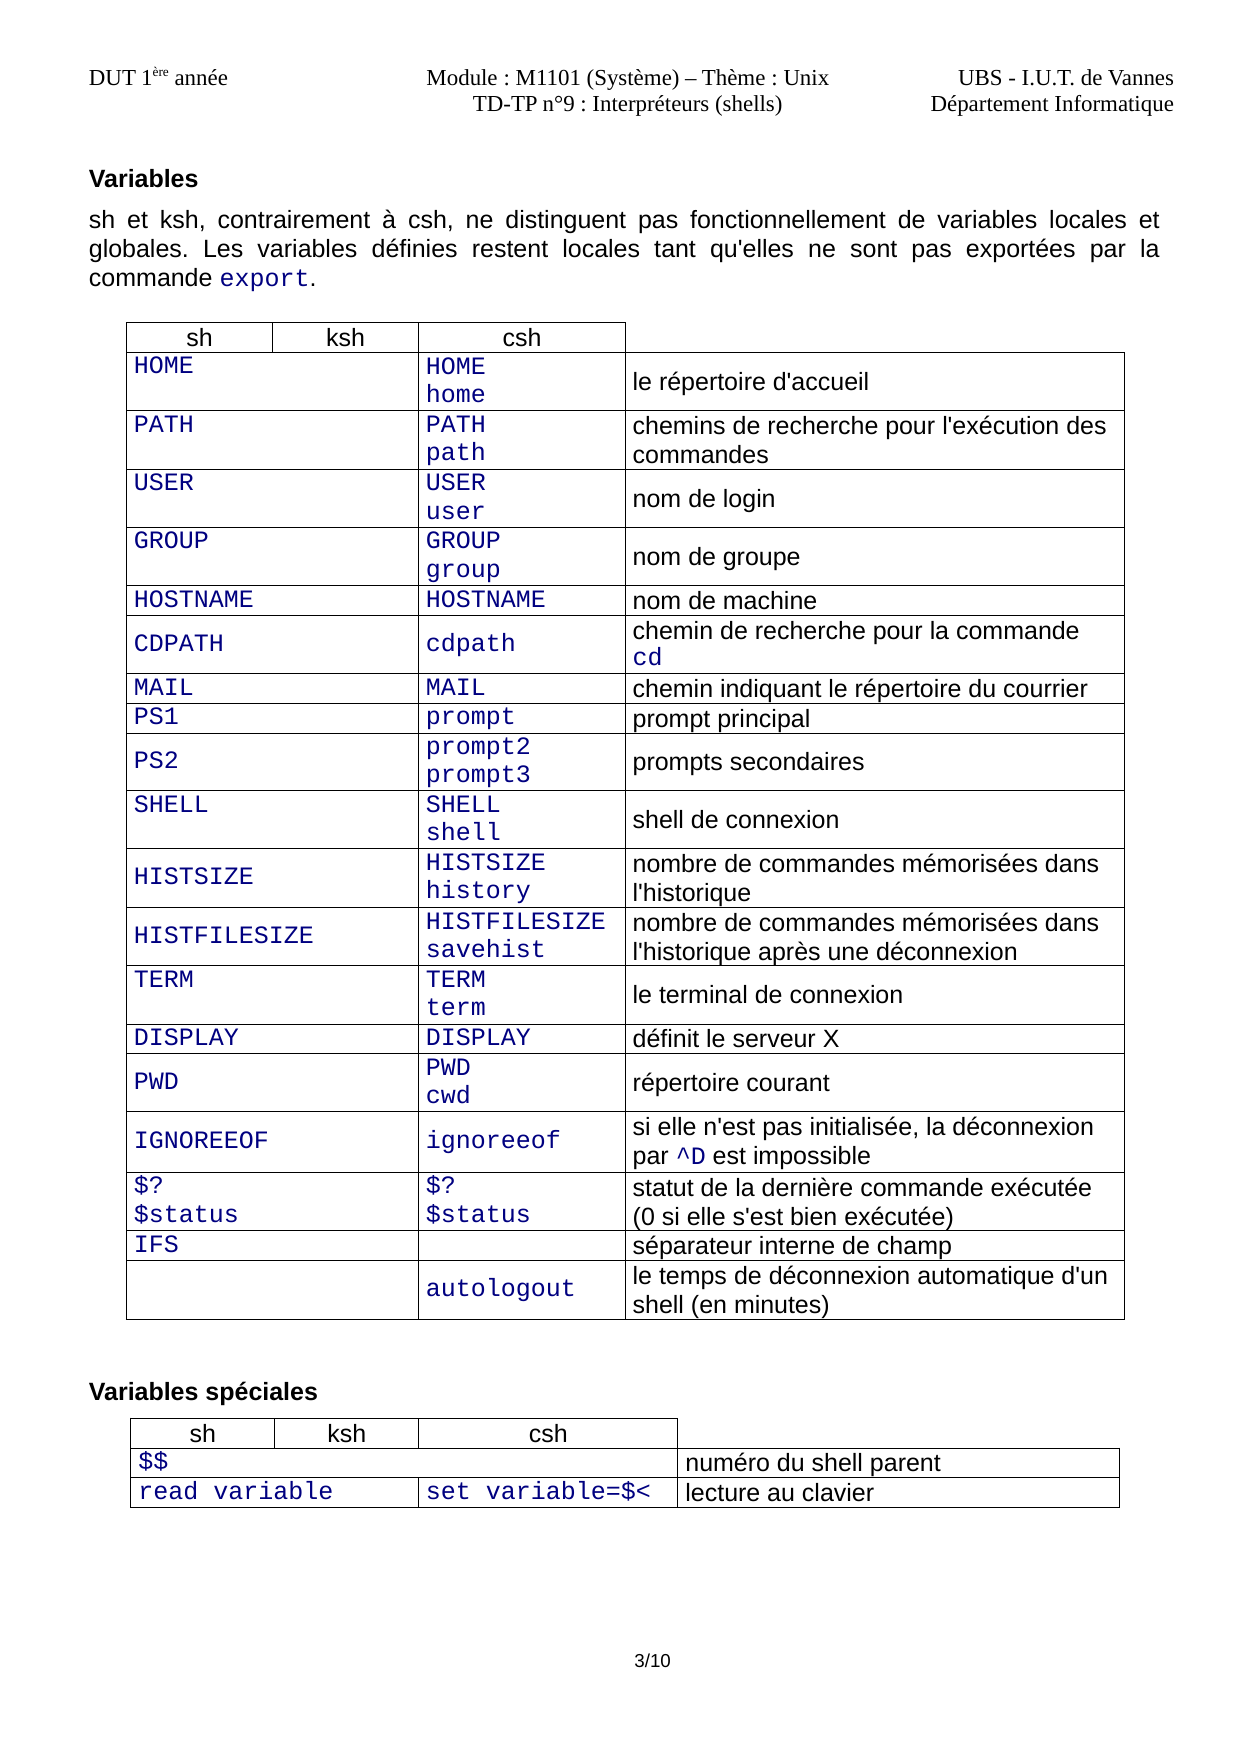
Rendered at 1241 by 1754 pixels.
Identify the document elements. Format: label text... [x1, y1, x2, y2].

table_header sh [127, 323, 272, 352]
table_cell PWD [127, 1054, 418, 1111]
table_cell HOME home [419, 353, 625, 410]
table_cell [127, 1261, 418, 1318]
table_cell CDPATH [127, 616, 418, 673]
table_cell read variable [131, 1478, 418, 1507]
table_cell $? $status [419, 1173, 625, 1230]
table_cell TERM [127, 966, 418, 1023]
table_cell chemin indiquant le répertoire du courrier [626, 674, 1124, 703]
table_cell TERM term [419, 966, 625, 1023]
table_cell statut de la dernière commande exécutée (0 si elle s'est bien exécutée) [626, 1173, 1124, 1230]
text Variables spéciales [89, 1377, 1162, 1406]
table_cell HISTFILESIZE [127, 908, 418, 965]
table_cell séparateur interne de champ [626, 1231, 1124, 1260]
table_cell $? $status [127, 1173, 418, 1230]
table_cell SHELL [127, 791, 418, 848]
table_cell nombre de commandes mémorisées dans l'historique après une déconnexion [626, 908, 1124, 965]
table_cell [419, 1231, 625, 1260]
table_cell USER [127, 470, 418, 527]
table_cell DISPLAY [419, 1025, 625, 1053]
table_cell HISTSIZE history [419, 849, 625, 907]
table_cell PATH path [419, 411, 625, 469]
table_header csh [419, 1419, 677, 1447]
table_cell MAIL [419, 674, 625, 703]
text sh et ksh, contrairement à csh, ne distinguent pas fonctionnellement de variables locales et globales. Les variables définies restent locales tant qu'elles ne sont pas exportées par la commande export. [89, 205, 1162, 293]
table_cell $$ [131, 1449, 677, 1477]
table_cell si elle n'est pas initialisée, la déconnexion par ^D est impossible [626, 1112, 1124, 1172]
table_cell prompt2 prompt3 [419, 734, 625, 790]
text Variables [89, 164, 1162, 193]
table_cell numéro du shell parent [678, 1449, 1119, 1477]
table_cell PS1 [127, 704, 418, 732]
table_cell le terminal de connexion [626, 966, 1124, 1023]
table_cell répertoire courant [626, 1054, 1124, 1111]
table_cell nom de login [626, 470, 1124, 527]
table_header [626, 322, 1124, 352]
table_cell IFS [127, 1231, 418, 1260]
table_cell GROUP group [419, 528, 625, 585]
table_cell HOSTNAME [419, 586, 625, 615]
table_cell IGNOREEOF [127, 1112, 418, 1172]
table_cell lecture au clavier [678, 1478, 1119, 1507]
table_cell nombre de commandes mémorisées dans l'historique [626, 849, 1124, 907]
table_header csh [419, 323, 625, 352]
table_cell GROUP [127, 528, 418, 585]
table_cell ignoreeof [419, 1112, 625, 1172]
table_cell nom de groupe [626, 528, 1124, 585]
table_cell le temps de déconnexion automatique d'un shell (en minutes) [626, 1261, 1124, 1318]
table_cell shell de connexion [626, 791, 1124, 848]
table_cell PATH [127, 411, 418, 469]
table_cell DISPLAY [127, 1025, 418, 1053]
table_cell prompt [419, 704, 625, 732]
table_cell HOSTNAME [127, 586, 418, 615]
table_cell prompt principal [626, 704, 1124, 732]
table_cell MAIL [127, 674, 418, 703]
table_cell chemins de recherche pour l'exécution des commandes [626, 411, 1124, 469]
table_cell HISTFILESIZE savehist [419, 908, 625, 965]
table_cell HOME [127, 353, 418, 410]
table_cell HISTSIZE [127, 849, 418, 907]
table_header [678, 1418, 1120, 1447]
table_cell SHELL shell [419, 791, 625, 848]
table_cell définit le serveur X [626, 1025, 1124, 1053]
table_cell cdpath [419, 616, 625, 673]
table_cell USER user [419, 470, 625, 527]
table_cell autologout [419, 1261, 625, 1318]
table_header sh [131, 1419, 274, 1447]
table_cell prompts secondaires [626, 734, 1124, 790]
table_cell set variable=$< [419, 1478, 677, 1507]
table_cell chemin de recherche pour la commande cd [626, 616, 1124, 673]
table_cell PS2 [127, 734, 418, 790]
table_header ksh [273, 323, 418, 352]
table_cell PWD cwd [419, 1054, 625, 1111]
table_cell nom de machine [626, 586, 1124, 615]
table_header ksh [275, 1419, 418, 1447]
table_cell le répertoire d'accueil [626, 353, 1124, 410]
